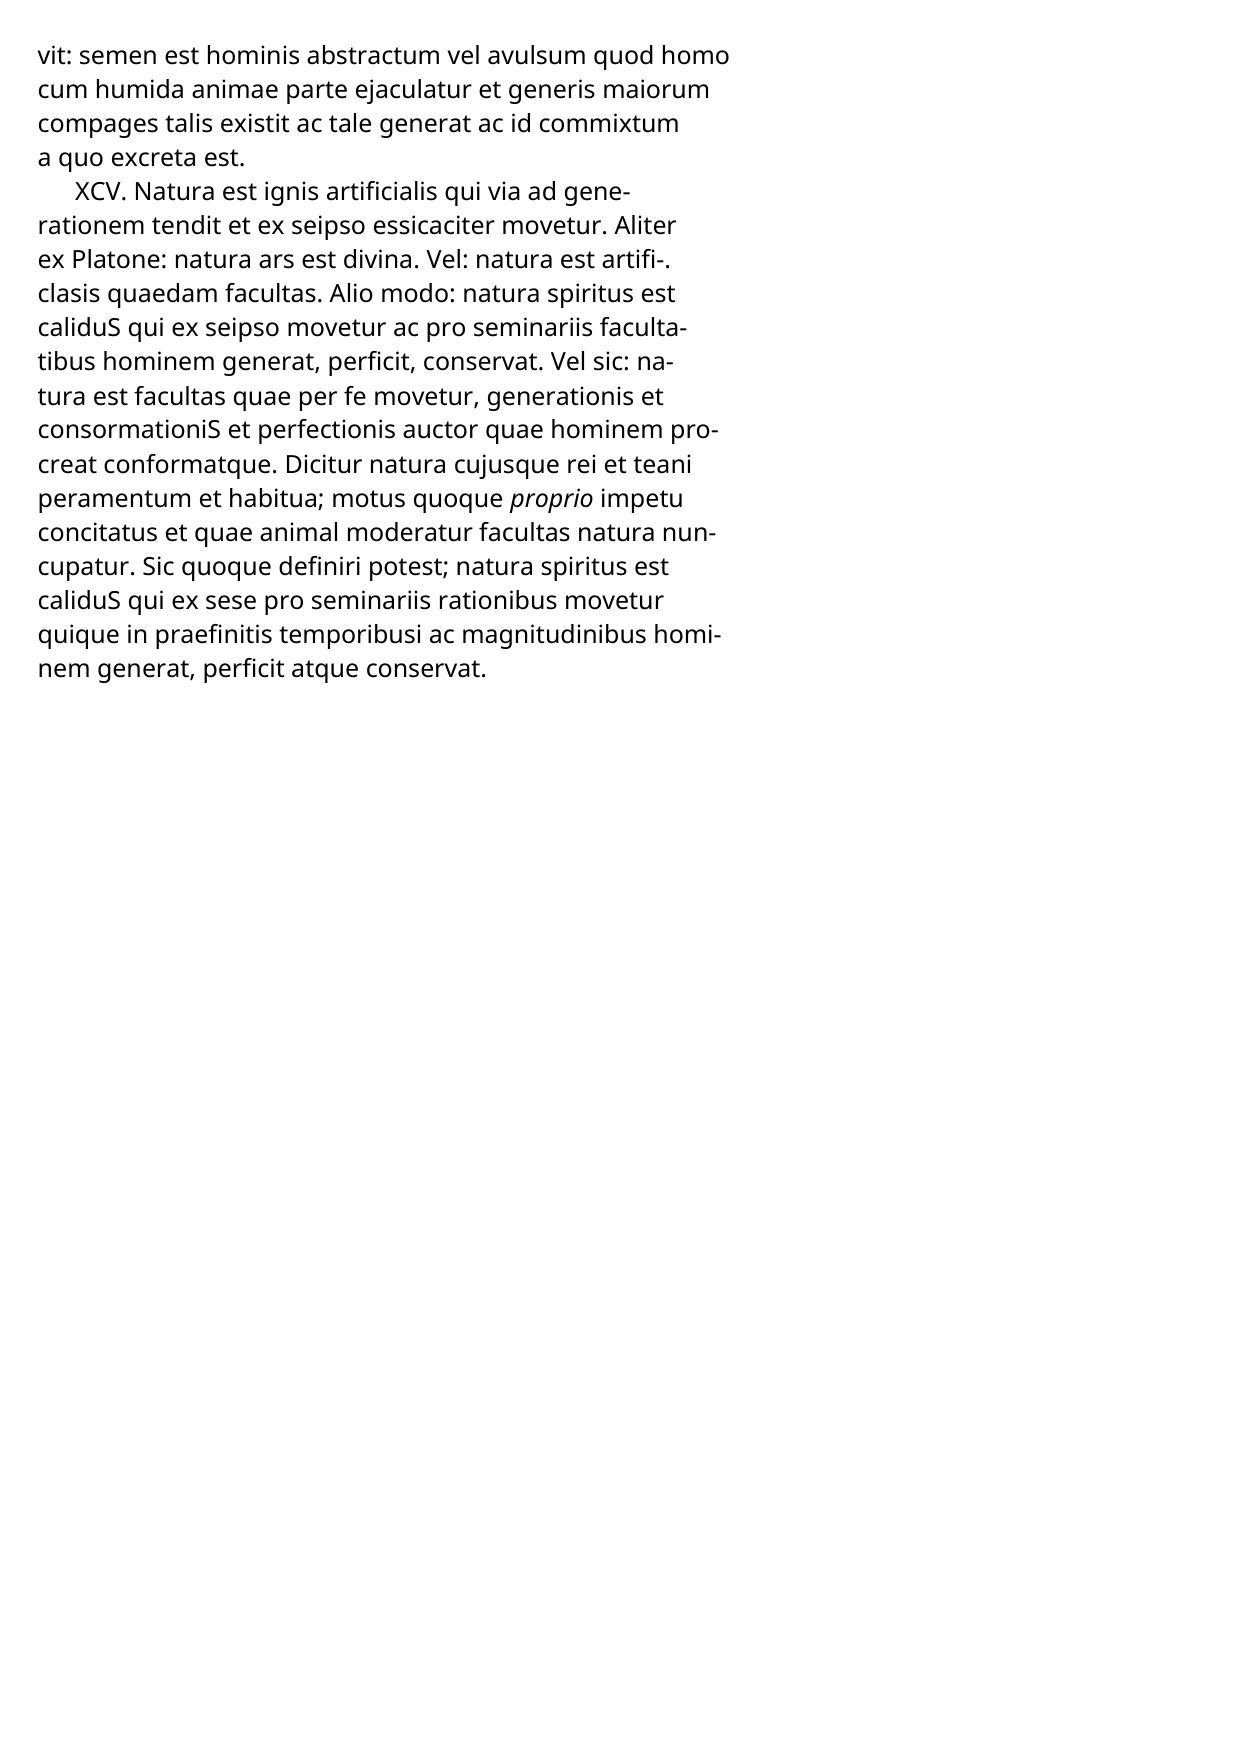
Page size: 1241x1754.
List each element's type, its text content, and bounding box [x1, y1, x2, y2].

text vit: semen est hominis abstractum vel avulsum quod homo cum humida animae parte ejaculatur et generis maiorum compages talis existit ac tale generat ac id commixtum a quo excreta est. [37, 37, 1203, 174]
text XCV. Natura est ignis artificialis qui via ad gene- rationem tendit et ex seipso essicaciter movetur. Aliter ex Platone: natura ars est divina. Vel: natura est artifi-. clasis quaedam facultas. Alio modo: natura spiritus est caliduS qui ex seipso movetur ac pro seminariis faculta- tibus hominem generat, perficit, conservat. Vel sic: na- tura est facultas quae per fe movetur, generationis et consormationiS et perfectionis auctor quae hominem pro- creat conformatque. Dicitur natura cujusque rei et teani peramentum et habitua; motus quoque proprio impetu concitatus et quae animal moderatur facultas natura nun- cupatur. Sic quoque definiri potest; natura spiritus est caliduS qui ex sese pro seminariis rationibus movetur quique in praefinitis temporibusi ac magnitudinibus homi- nem generat, perficit atque conservat. [37, 174, 1203, 685]
